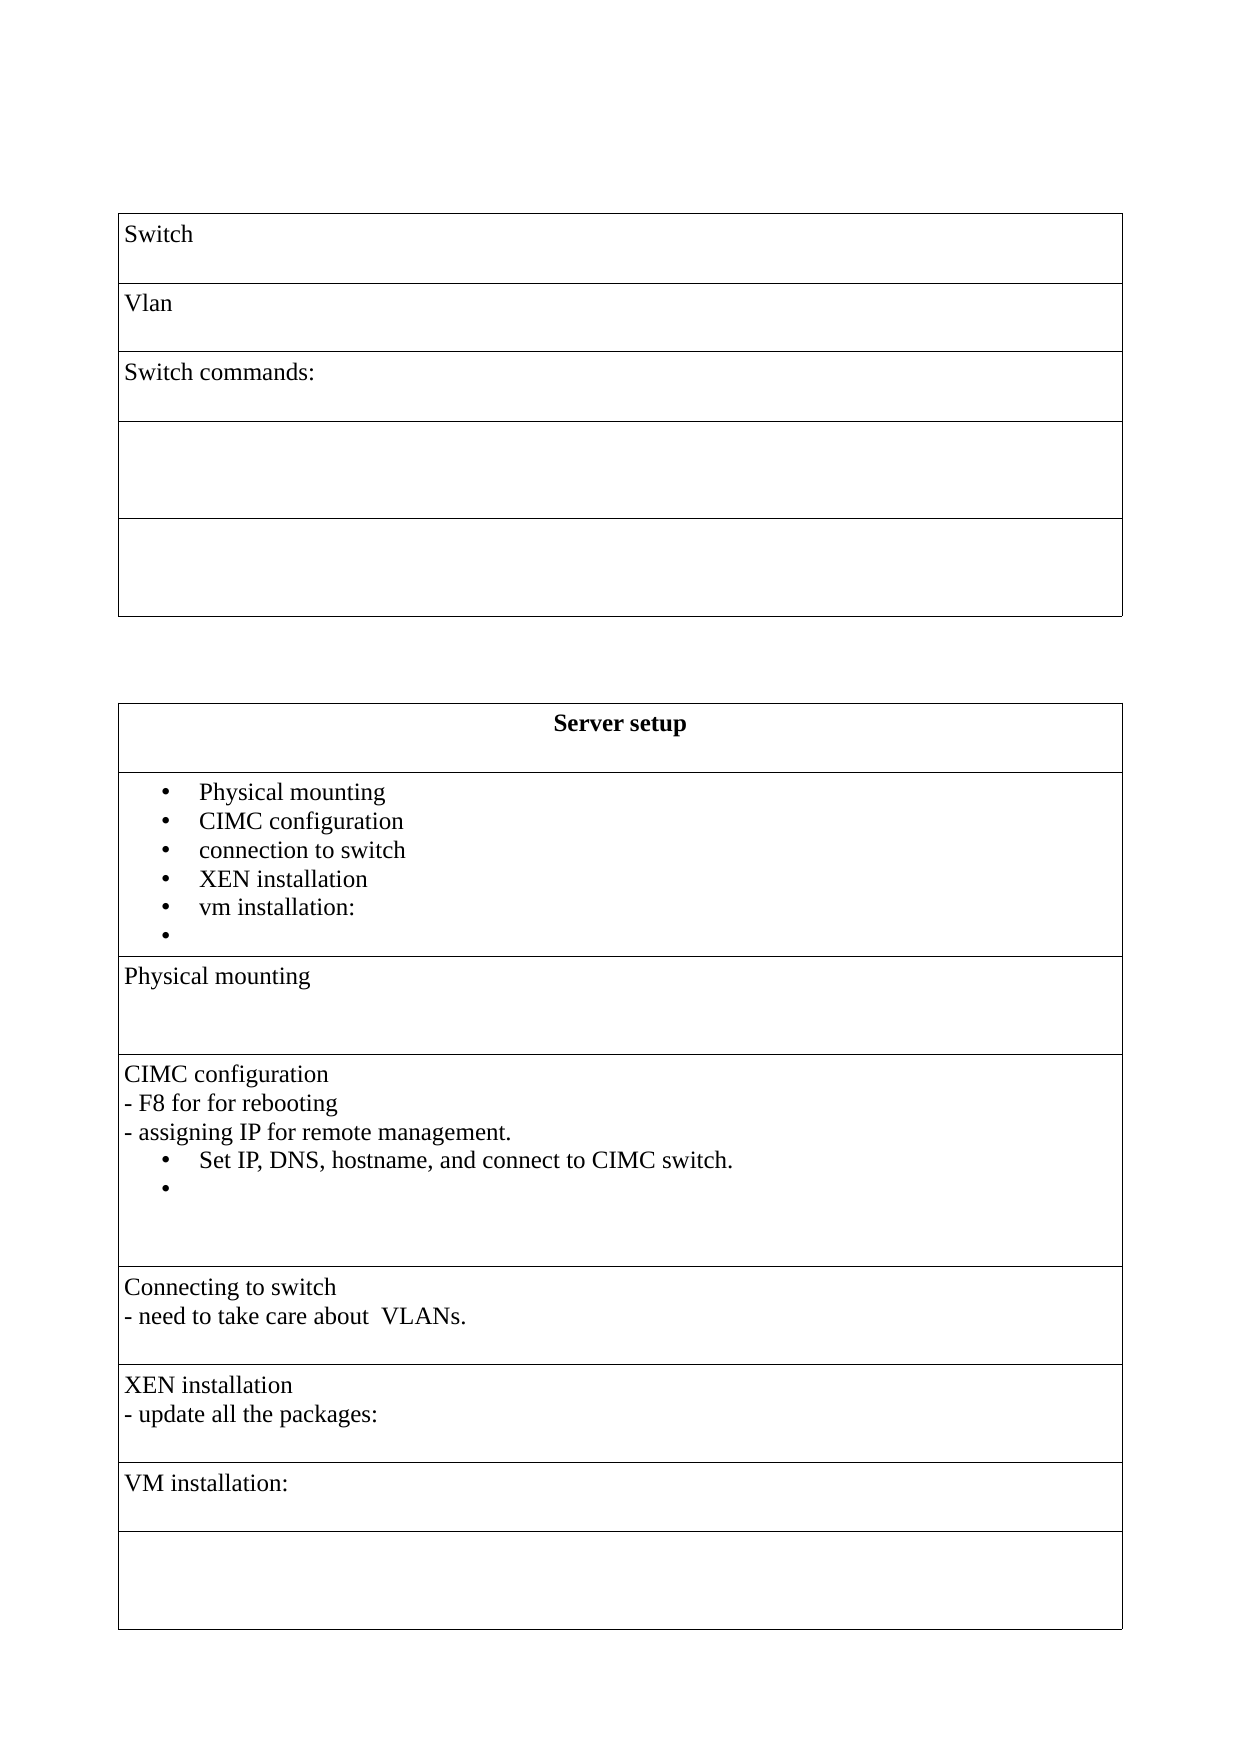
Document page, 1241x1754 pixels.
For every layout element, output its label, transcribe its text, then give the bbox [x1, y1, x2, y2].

table_cell VM installation: [119, 1463, 1122, 1531]
table_header Server setup [119, 704, 1122, 772]
table_cell Physical mounting [119, 957, 1122, 1053]
table_cell Physical mounting CIMC configuration connection to switch XEN installation vm installation: [119, 773, 1122, 956]
table_cell Vlan [119, 284, 1122, 351]
table_cell Connecting to switch - need to take care about VLANs. [119, 1267, 1122, 1364]
table_cell Switch commands: [119, 352, 1122, 421]
table_header Switch [119, 214, 1122, 282]
table_cell [119, 519, 1122, 616]
table_cell [119, 422, 1122, 518]
table_cell CIMC configuration - F8 for for rebooting - assigning IP for remote management. Set IP, DNS, hostname, and connect to CIMC switch. [119, 1055, 1122, 1266]
table_cell XEN installation - update all the packages: [119, 1365, 1122, 1462]
table_cell [119, 1532, 1122, 1629]
